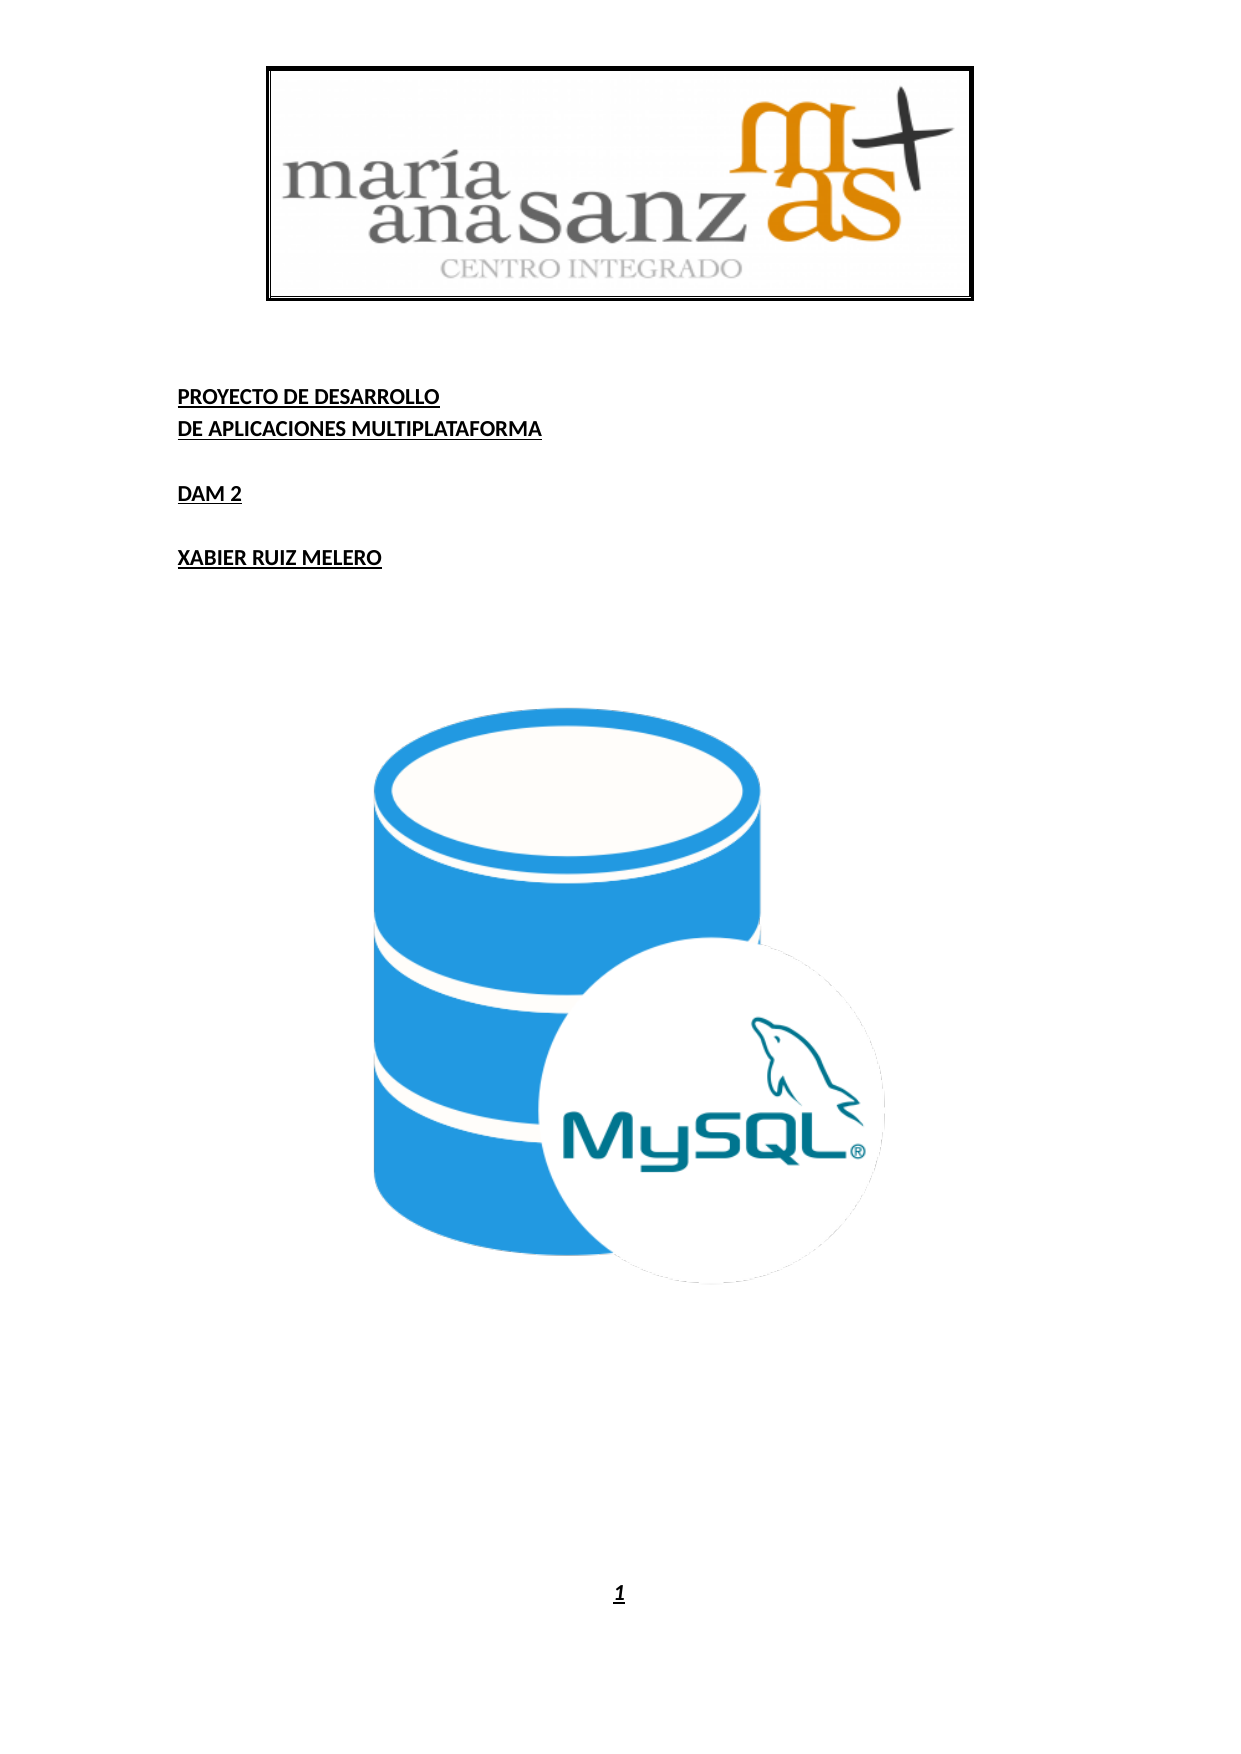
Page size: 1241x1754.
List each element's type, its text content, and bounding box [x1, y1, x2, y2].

picture [302, 677, 938, 1314]
picture [274, 74, 967, 293]
text PROYECTO DE DESARROLLO [177, 382, 1063, 410]
text DAM 2 [177, 479, 1063, 507]
text DE APLICACIONES MULTIPLATAFORMA [177, 414, 1063, 442]
text XABIER RUIZ MELERO [177, 543, 1063, 571]
